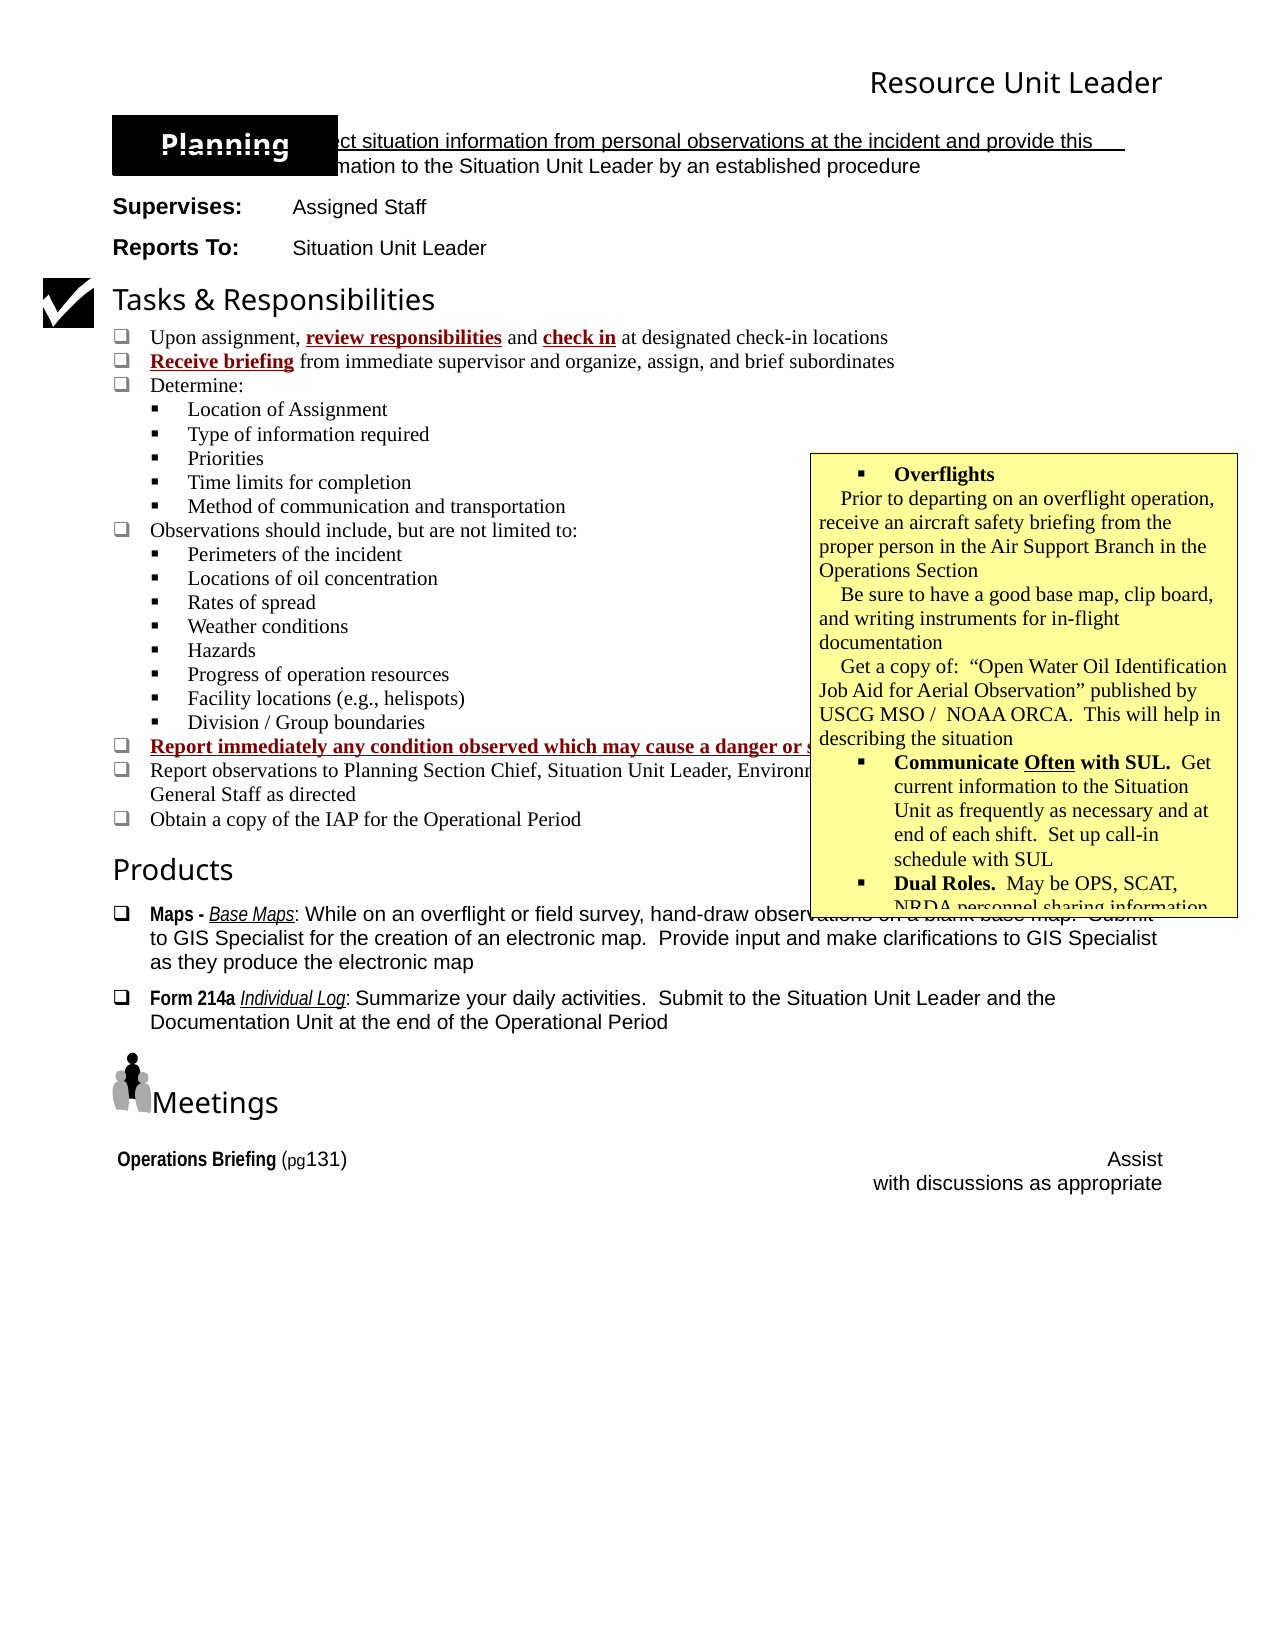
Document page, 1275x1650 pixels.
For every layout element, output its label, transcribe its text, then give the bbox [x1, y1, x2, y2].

list Dual Roles. May be OPS, SCAT, NRDA personnel sharing information [856, 871, 1228, 908]
list Report immediately any condition observed which may cause a danger or safety hazard to personnel [112, 734, 810, 758]
list Report observations to Planning Section Chief, Situation Unit Leader, Environmental Unit Leader, and Command and General Staff as directed [112, 758, 810, 806]
text Supervises: Assigned Staff [112, 193, 1162, 219]
text Operations Briefing (pg131) Assist with discussions as appropriate [112, 1147, 1162, 1195]
list Rates of spread [150, 590, 810, 614]
list Facility locations (e.g., helispots) [150, 686, 810, 710]
list Weather conditions [150, 614, 810, 638]
text  Prior to departing on an overflight operation, receive an aircraft safety briefing from the proper person in the Air Support Branch in the Operations Section [819, 486, 1228, 582]
text Primary Duty: Collect situation information from personal observations at the incident and provide this information to the Situation Unit Leader by an established procedure [112, 127, 1162, 178]
list Overflights [856, 461, 1228, 486]
list Observations should include, but are not limited to: [112, 518, 810, 542]
text Reports To: Situation Unit Leader [112, 234, 1162, 261]
list Location of Assignment [150, 397, 1162, 421]
text Meetings [112, 1053, 1162, 1122]
list Division / Group boundaries [150, 710, 810, 734]
list Locations of oil concentration [150, 566, 810, 590]
text  Be sure to have a good base map, clip board, and writing instruments for in-flight documentation [819, 582, 1228, 654]
list Progress of operation resources [150, 662, 810, 686]
text Products [112, 849, 810, 889]
list Receive briefing from immediate supervisor and organize, assign, and brief subordinates [112, 349, 1162, 373]
list Communicate Often with SUL. Get current information to the Situation Unit as frequently as necessary and at end of each shift. Set up call-in schedule with SUL [856, 750, 1228, 871]
list Type of information required [150, 421, 1162, 446]
list Hazards [150, 638, 810, 662]
text  Get a copy of: “Open Water Oil Identification Job Aid for Aerial Observation” published by USCG MSO / NOAA ORCA. This will help in describing the situation [819, 654, 1228, 750]
list Method of communication and transportation [150, 494, 810, 518]
list Maps - Base Maps: While on an overflight or field survey, hand-draw observations on a blank base map. Submit to GIS Specialist for the creation of an electronic map. Provide input and make clarifications to GIS Specialist as they produce the electronic map [112, 901, 1162, 973]
list Upon assignment, review responsibilities and check in at designated check-in locations [112, 325, 1162, 349]
list Form 214a Individual Log: Summarize your daily activities. Submit to the Situation Unit Leader and the Documentation Unit at the end of the Operational Period [112, 986, 1162, 1034]
text Tasks & Responsibilities [112, 279, 1162, 319]
list Determine: [112, 373, 1162, 397]
list Obtain a copy of the IAP for the Operational Period [112, 806, 810, 831]
list Priorities [150, 446, 1162, 469]
list Time limits for completion [150, 469, 810, 494]
list Perimeters of the incident [150, 542, 810, 566]
